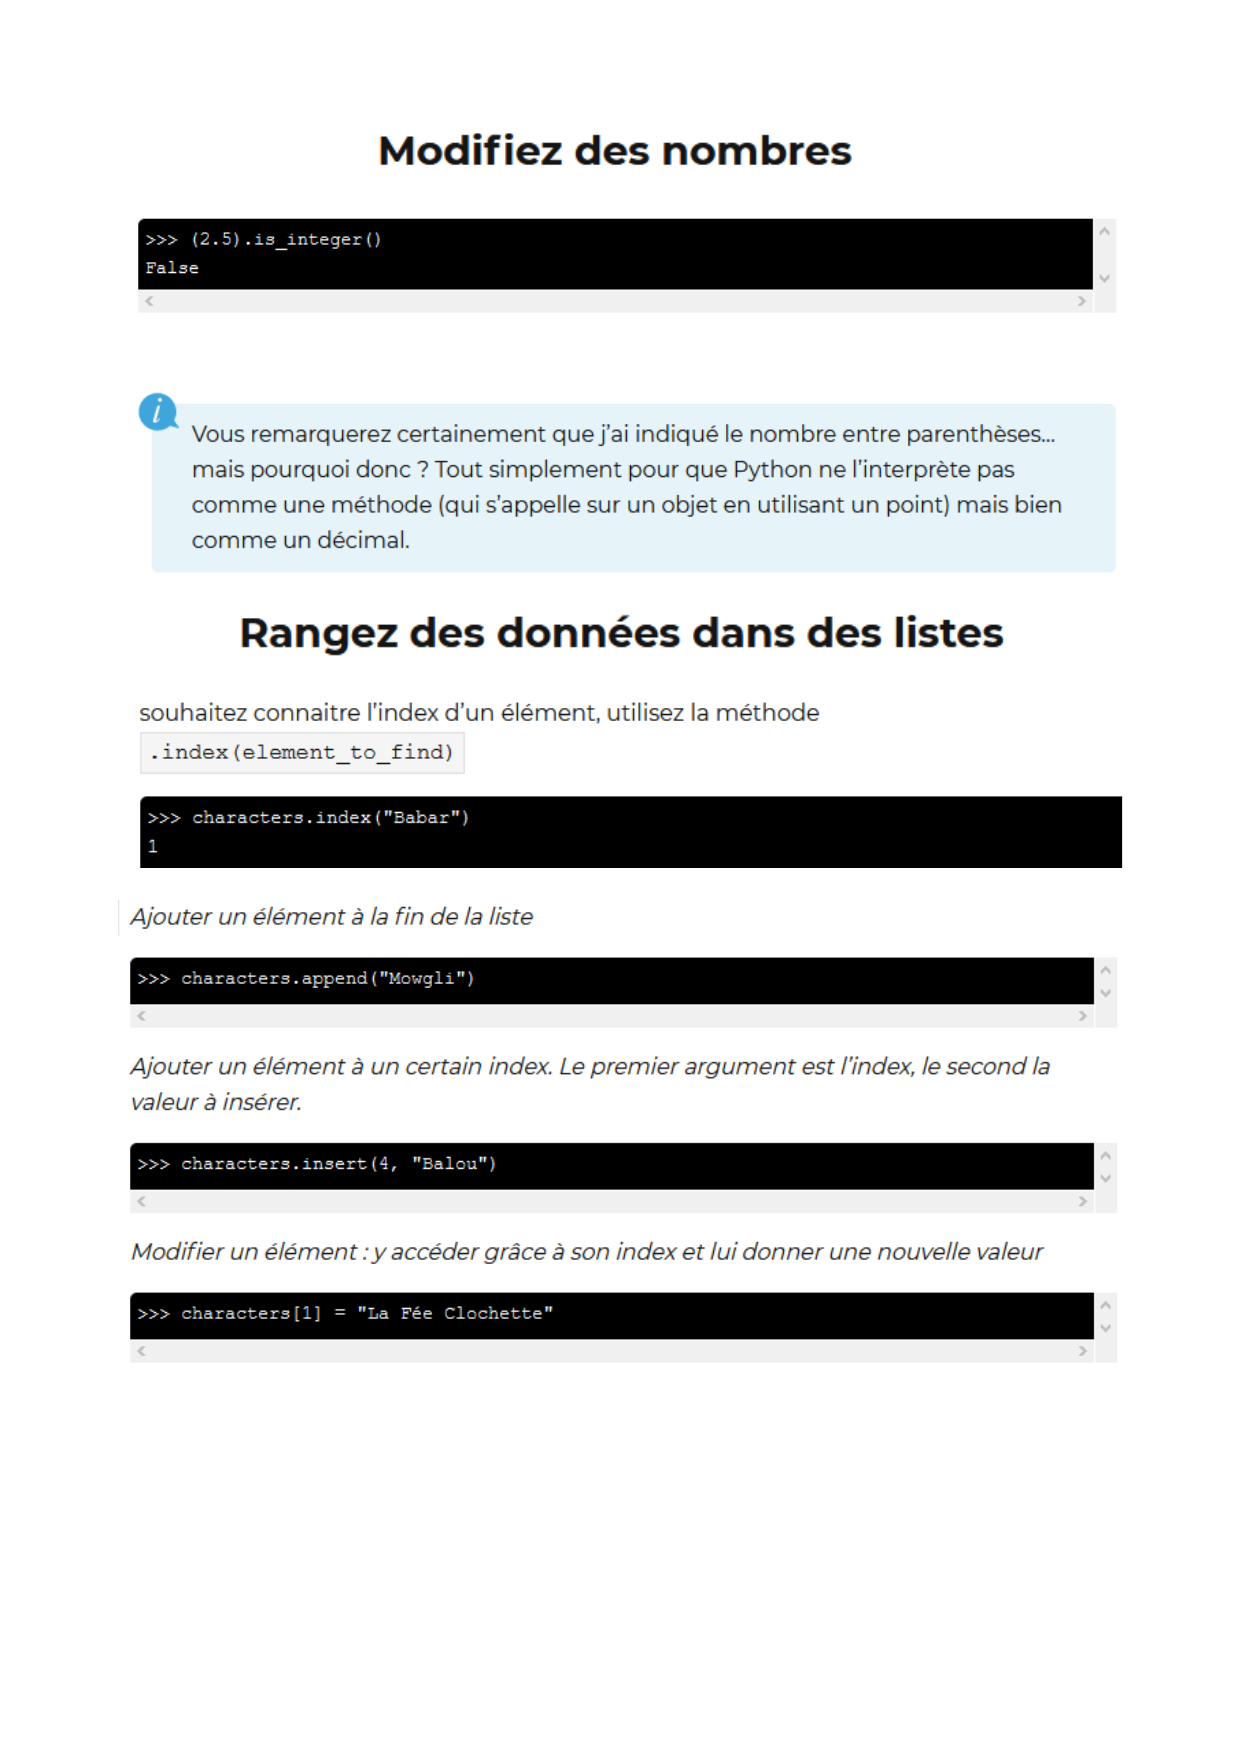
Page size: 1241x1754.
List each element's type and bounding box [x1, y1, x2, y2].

picture [118, 896, 1123, 1367]
picture [118, 693, 1123, 868]
picture [229, 602, 1011, 665]
picture [118, 204, 1123, 574]
picture [367, 118, 874, 187]
